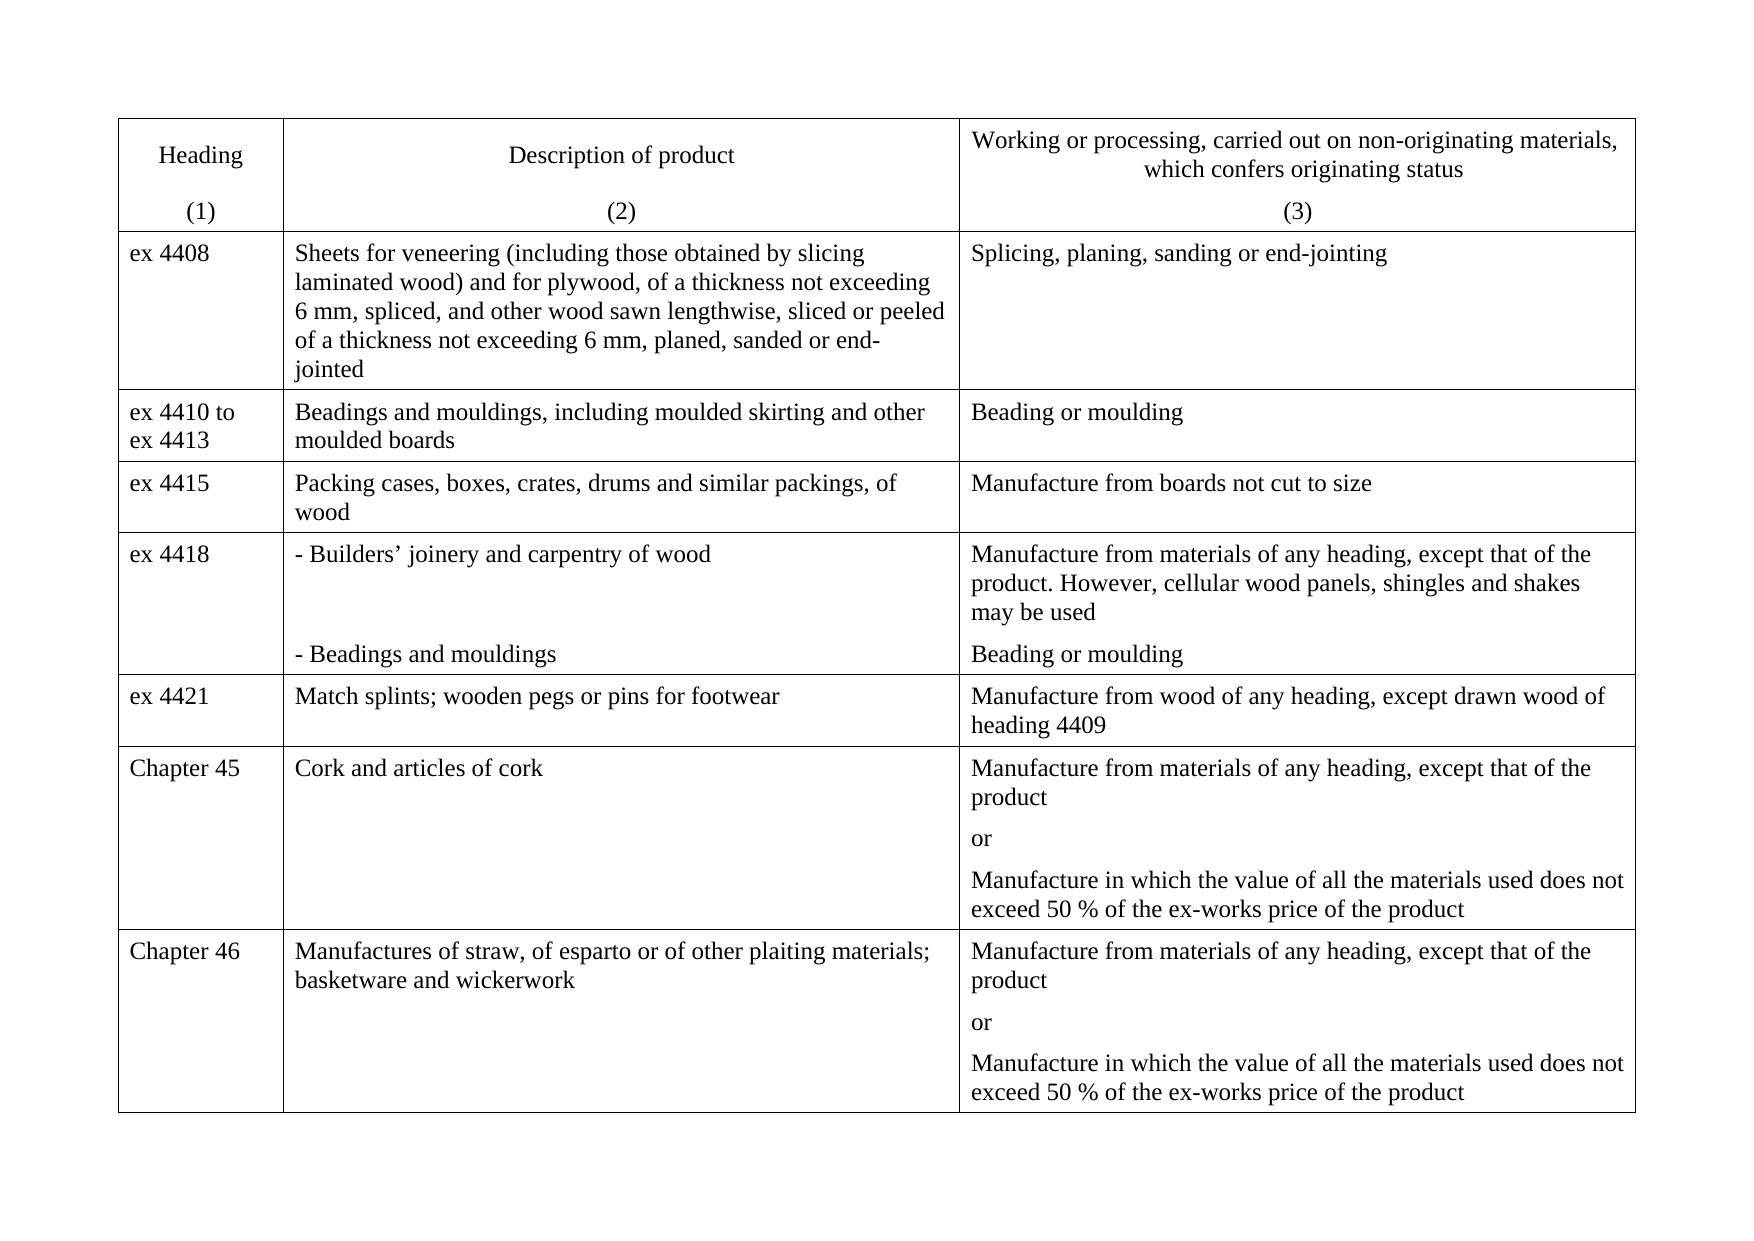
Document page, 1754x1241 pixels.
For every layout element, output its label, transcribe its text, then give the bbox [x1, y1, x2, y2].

table_header Working or processing, carried out on non‑originating materials, which confers originating status [960, 119, 1635, 189]
table_cell Chapter 45 [119, 747, 283, 929]
table_cell (3) [960, 190, 1635, 231]
table_cell Manufacture from materials of any heading, except that of the product or Manufacture in which the value of all the materials used does not exceed 50 % of the ex-works price of the product [960, 747, 1635, 929]
table_cell Sheets for veneering (including those obtained by slicing laminated wood) and for plywood, of a thickness not exceeding 6 mm, spliced, and other wood sawn lengthwise, sliced or peeled of a thickness not exceeding 6 mm, planed, sanded or end-jointed [284, 232, 959, 389]
table_cell Manufacture from materials of any heading, except that of the product or Manufacture in which the value of all the materials used does not exceed 50 % of the ex-works price of the product [960, 930, 1635, 1112]
table_header Heading [119, 119, 283, 189]
table_header Description of product [284, 119, 959, 189]
table_cell Beadings and mouldings, including moulded skirting and other moulded boards [284, 390, 959, 461]
table_cell - Beadings and mouldings [284, 633, 959, 674]
table_cell Beading or moulding [960, 633, 1635, 674]
table_cell Manufacture from wood of any heading, except drawn wood of heading 4409 [960, 675, 1635, 746]
table_cell Splicing, planing, sanding or end‑jointing [960, 232, 1635, 389]
table_cell ex 4410 to ex 4413 [119, 390, 283, 461]
table_cell Manufactures of straw, of esparto or of other plaiting materials; basketware and wickerwork [284, 930, 959, 1112]
table_cell ex 4415 [119, 462, 283, 532]
table_cell Chapter 46 [119, 930, 283, 1112]
table_cell Beading or moulding [960, 390, 1635, 461]
table_cell ex 4421 [119, 675, 283, 746]
table_cell - Buildersʼ joinery and carpentry of wood [284, 533, 959, 633]
table_cell Cork and articles of cork [284, 747, 959, 929]
table_cell (2) [284, 190, 959, 231]
table_cell ex 4418 [119, 533, 283, 633]
table_cell [119, 633, 283, 674]
table_cell Manufacture from materials of any heading, except that of the product. However, cellular wood panels, shingles and shakes may be used [960, 533, 1635, 633]
table_cell ex 4408 [119, 232, 283, 389]
table_cell Manufacture from boards not cut to size [960, 462, 1635, 532]
table_cell (1) [119, 190, 283, 231]
table_cell Packing cases, boxes, crates, drums and similar packings, of wood [284, 462, 959, 532]
table_cell Match splints; wooden pegs or pins for footwear [284, 675, 959, 746]
